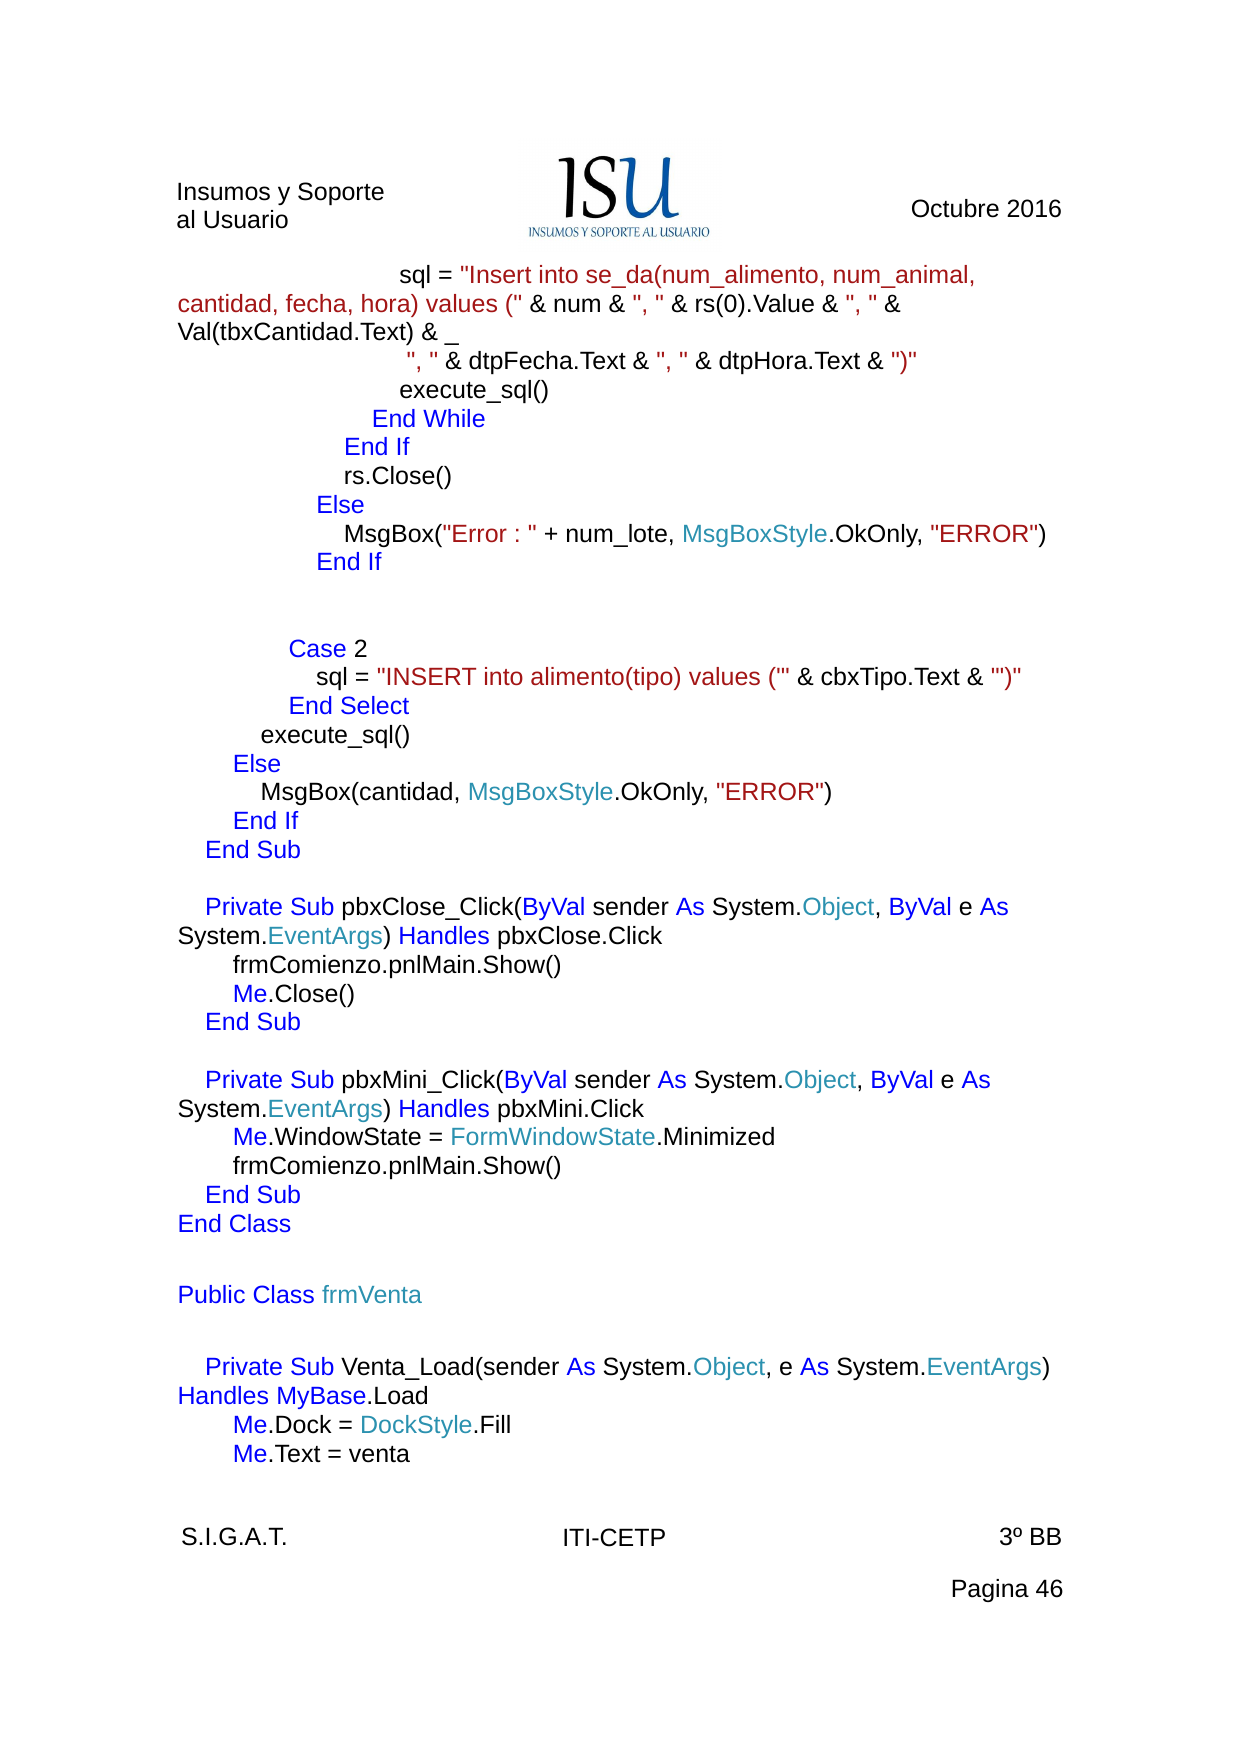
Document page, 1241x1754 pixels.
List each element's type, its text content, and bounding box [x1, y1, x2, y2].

text End Class [177, 1208, 1063, 1237]
text End Sub [177, 1180, 1063, 1208]
text sql = "Insert into se_da(num_alimento, num_animal, cantidad, fecha, hora) values (" & num & ", " & rs(0).Value & ", " & Val(tbxCantidad.Text) & _ [177, 260, 1063, 346]
text End While [177, 403, 1063, 432]
text MsgBox(cantidad, MsgBoxStyle.OkOnly, "ERROR") [177, 777, 1063, 806]
text End Sub [177, 1007, 1063, 1036]
text frmComienzo.pnlMain.Show() [177, 950, 1063, 978]
text ", " & dtpFecha.Text & ", " & dtpHora.Text & ")" [177, 346, 1063, 375]
picture [517, 138, 723, 252]
text Case 2 [177, 633, 1063, 662]
text frmComienzo.pnlMain.Show() [177, 1151, 1063, 1180]
text Me.WindowState = FormWindowState.Minimized [177, 1122, 1063, 1151]
text sql = "INSERT into alimento(tipo) values ('" & cbxTipo.Text & "')" [177, 662, 1063, 691]
text rs.Close() [177, 461, 1063, 490]
text execute_sql() [177, 720, 1063, 748]
text Me.Dock = DockStyle.Fill [177, 1410, 1063, 1438]
text Else [177, 748, 1063, 777]
text End Sub [177, 835, 1063, 863]
text Else [177, 490, 1063, 518]
text End Select [177, 691, 1063, 720]
text End If [177, 547, 1063, 576]
text MsgBox("Error : " + num_lote, MsgBoxStyle.OkOnly, "ERROR") [177, 518, 1063, 547]
text End If [177, 806, 1063, 835]
text Me.Text = venta [177, 1438, 1063, 1467]
text Private Sub Venta_Load(sender As System.Object, e As System.EventArgs) Handles MyBase.Load [177, 1352, 1063, 1410]
text Public Class frmVenta [177, 1280, 1063, 1309]
text Me.Close() [177, 978, 1063, 1007]
text execute_sql() [177, 375, 1063, 403]
text Private Sub pbxMini_Click(ByVal sender As System.Object, ByVal e As System.EventArgs) Handles pbxMini.Click [177, 1065, 1063, 1122]
text End If [177, 432, 1063, 461]
text Private Sub pbxClose_Click(ByVal sender As System.Object, ByVal e As System.EventArgs) Handles pbxClose.Click [177, 892, 1063, 950]
